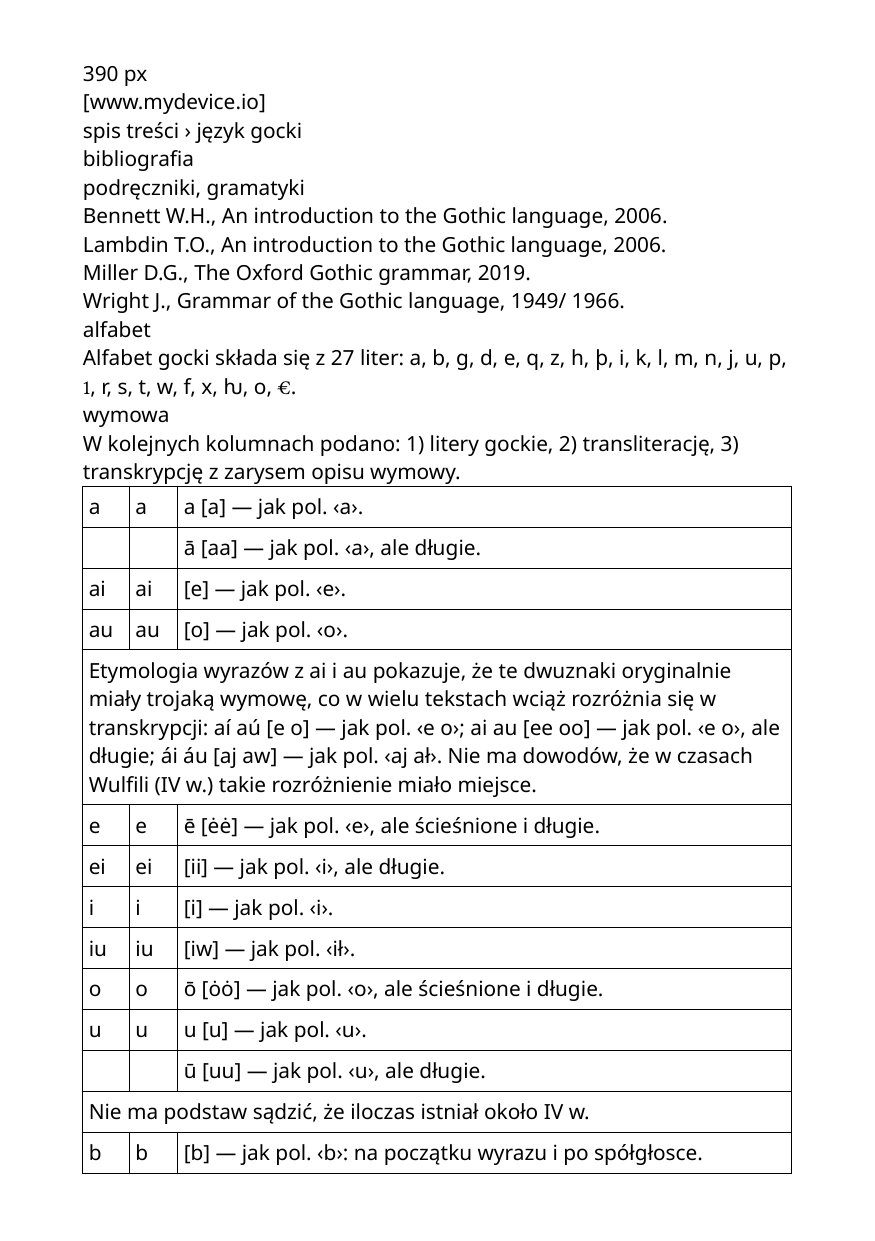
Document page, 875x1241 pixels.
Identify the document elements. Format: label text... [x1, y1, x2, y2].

text alfabet [83, 315, 791, 343]
table_cell u [130, 1010, 177, 1050]
table_cell u [u] — jak pol. ‹u›. [178, 1010, 791, 1050]
table_cell b [130, 1133, 177, 1172]
table_cell iu [130, 928, 177, 968]
text Wright J., Grammar of the Gothic language, 1949/ 1966. [83, 287, 791, 315]
table_cell b [83, 1133, 129, 1172]
text 390 px [83, 59, 791, 87]
table_header a [a] — jak pol. ‹a›. [178, 487, 791, 527]
text podręczniki, gramatyki [83, 173, 791, 201]
table_cell o [130, 969, 177, 1009]
table_cell u [83, 1010, 129, 1050]
table_cell ē [ėė] — jak pol. ‹e›, ale ścieśnione i długie. [178, 805, 791, 845]
table_cell e [130, 805, 177, 845]
table_cell [83, 528, 129, 567]
text Alfabet gocki składa się z 27 liter: a, b, g, d, e, q, z, h, þ, i, k, l, m, n, j, u, p, , r, s, t, w, f, x, ƕ, o, . [83, 343, 791, 400]
table_cell ō [ȯȯ] — jak pol. ‹o›, ale ścieśnione i długie. [178, 969, 791, 1009]
table_cell [130, 1051, 177, 1091]
text wymowa [83, 400, 791, 429]
table_cell [i] — jak pol. ‹i›. [178, 887, 791, 927]
table_cell i [83, 887, 129, 927]
table_cell [iw] — jak pol. ‹ił›. [178, 928, 791, 968]
table_cell ei [83, 846, 129, 886]
table_cell [ii] — jak pol. ‹i›, ale długie. [178, 846, 791, 886]
text Miller D.G., The Oxford Gothic grammar, 2019. [83, 258, 791, 287]
table_header a [130, 487, 177, 527]
table_cell au [130, 610, 177, 649]
table_cell ai [83, 569, 129, 608]
table_cell iu [83, 928, 129, 968]
table_cell ā [aa] — jak pol. ‹a›, ale długie. [178, 528, 791, 567]
text Lambdin T.O., An introduction to the Gothic language, 2006. [83, 230, 791, 258]
table_cell ai [130, 569, 177, 608]
table_cell ū [uu] — jak pol. ‹u›, ale długie. [178, 1051, 791, 1091]
text bibliografia [83, 144, 791, 173]
table_cell o [83, 969, 129, 1009]
text spis treści › język gocki [83, 116, 791, 144]
table_cell au [83, 610, 129, 649]
table_cell Etymologia wyrazów z ai i au pokazuje, że te dwuznaki oryginalnie miały trojaką wymowę, co w wielu tekstach wciąż rozróżnia się w transkrypcji: aí aú [e o] — jak pol. ‹e o›; ai au [ee oo] — jak pol. ‹e o›, ale długie; ái áu [aj aw] — jak pol. ‹aj ał›. Nie ma dowodów, że w czasach Wulfili (IV w.) takie rozróżnienie miało miejsce. [83, 650, 791, 804]
table_cell e [83, 805, 129, 845]
table_cell [83, 1051, 129, 1091]
table_cell [o] — jak pol. ‹o›. [178, 610, 791, 649]
table_header a [83, 487, 129, 527]
table_cell [e] — jak pol. ‹e›. [178, 569, 791, 608]
table_cell [b] — jak pol. ‹b›: na początku wyrazu i po spółgłosce. [178, 1133, 791, 1172]
text [www.mydevice.io] [83, 87, 791, 116]
text W kolejnych kolumnach podano: 1) litery gockie, 2) transliterację, 3) transkrypcję z zarysem opisu wymowy. [83, 429, 791, 486]
table_cell Nie ma podstaw sądzić, że iloczas istniał około IV w. [83, 1092, 791, 1132]
table_cell i [130, 887, 177, 927]
table_cell ei [130, 846, 177, 886]
text Bennett W.H., An introduction to the Gothic language, 2006. [83, 201, 791, 230]
table_cell [130, 528, 177, 567]
